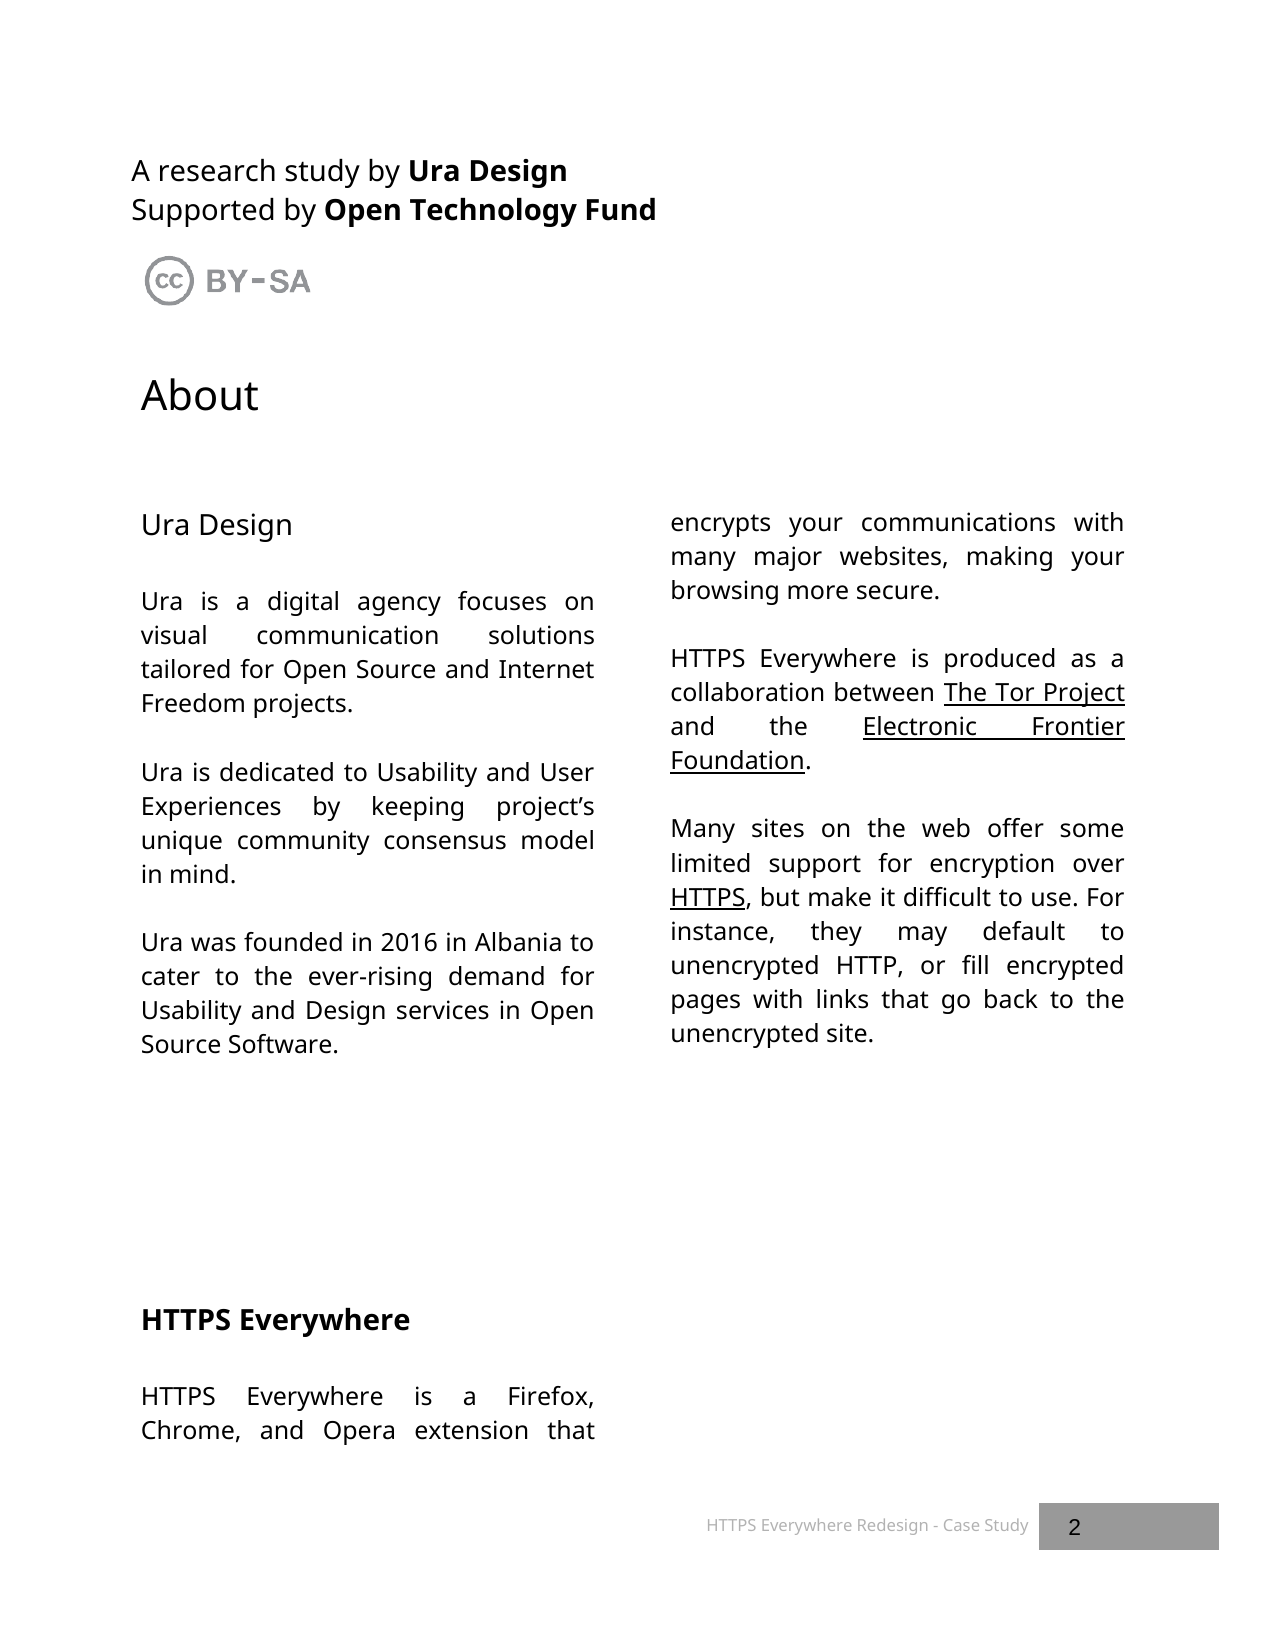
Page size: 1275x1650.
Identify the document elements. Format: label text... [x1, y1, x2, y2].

subtitle About [141, 366, 1116, 422]
text Many sites on the web offer some limited support for encryption over HTTPS, but make it difficult to use. For instance, they may default to unencrypted HTTP, or fill encrypted pages with links that go back to the unencrypted site. [670, 811, 1125, 1049]
text A research study by Ura Design [131, 150, 1116, 190]
text Ura is dedicated to Usability and User Experiences by keeping project’s unique community consensus model in mind. [141, 754, 595, 891]
text Ura is a digital agency focuses on visual communication solutions tailored for Open Source and Internet Freedom projects. [141, 584, 595, 720]
picture [143, 254, 311, 306]
text encrypts your communications with many major websites, making your browsing more secure. [670, 504, 1125, 607]
text Ura Design [141, 504, 595, 544]
text HTTPS Everywhere [141, 1299, 595, 1339]
text Ura was founded in 2016 in Albania to cater to the ever-rising demand for Usability and Design services in Open Source Software. [141, 924, 595, 1061]
text HTTPS Everywhere is a Firefox, Chrome, and Opera extension that [141, 1378, 595, 1446]
text HTTPS Everywhere is produced as a collaboration between The Tor Project and the Electronic Frontier Foundation. [670, 641, 1125, 777]
text Supported by Open Technology Fund [131, 190, 1116, 229]
